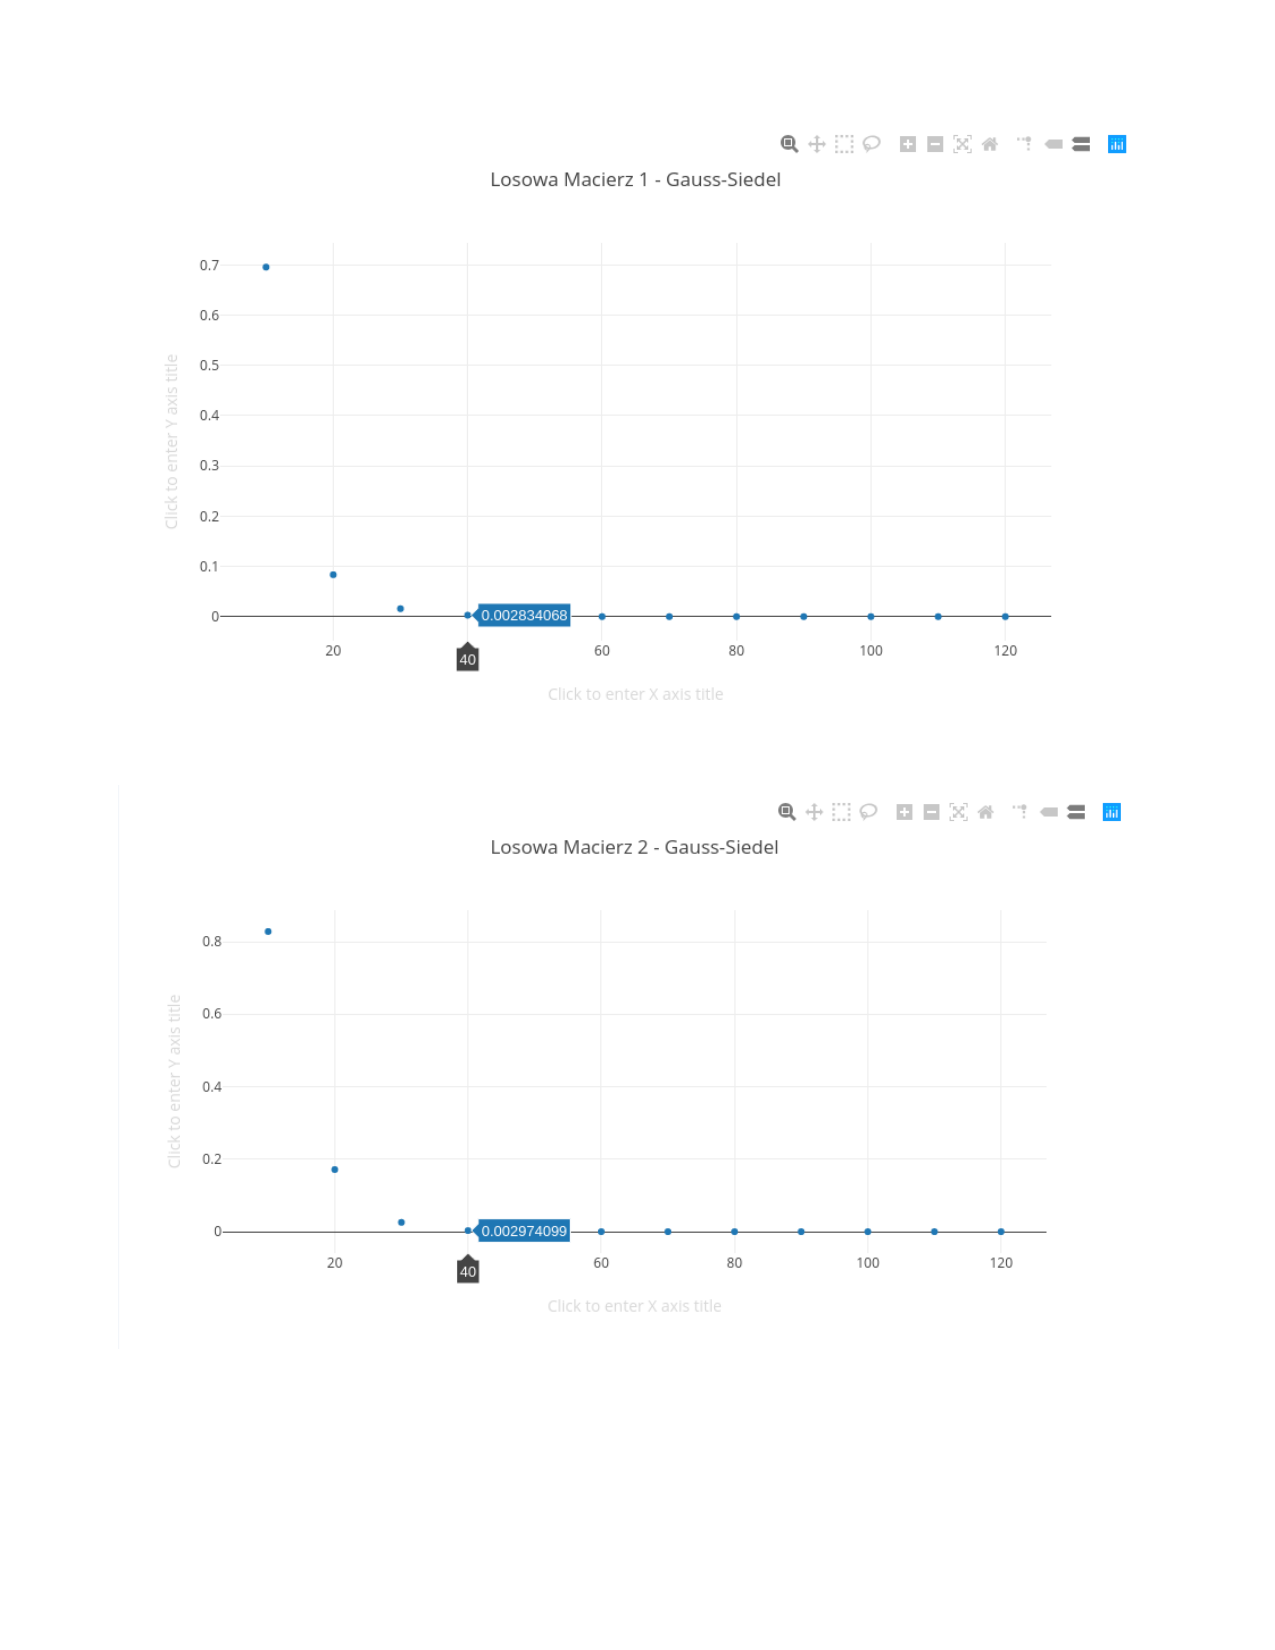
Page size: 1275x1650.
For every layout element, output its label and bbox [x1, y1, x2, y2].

picture [118, 118, 1157, 717]
picture [118, 785, 1157, 1349]
